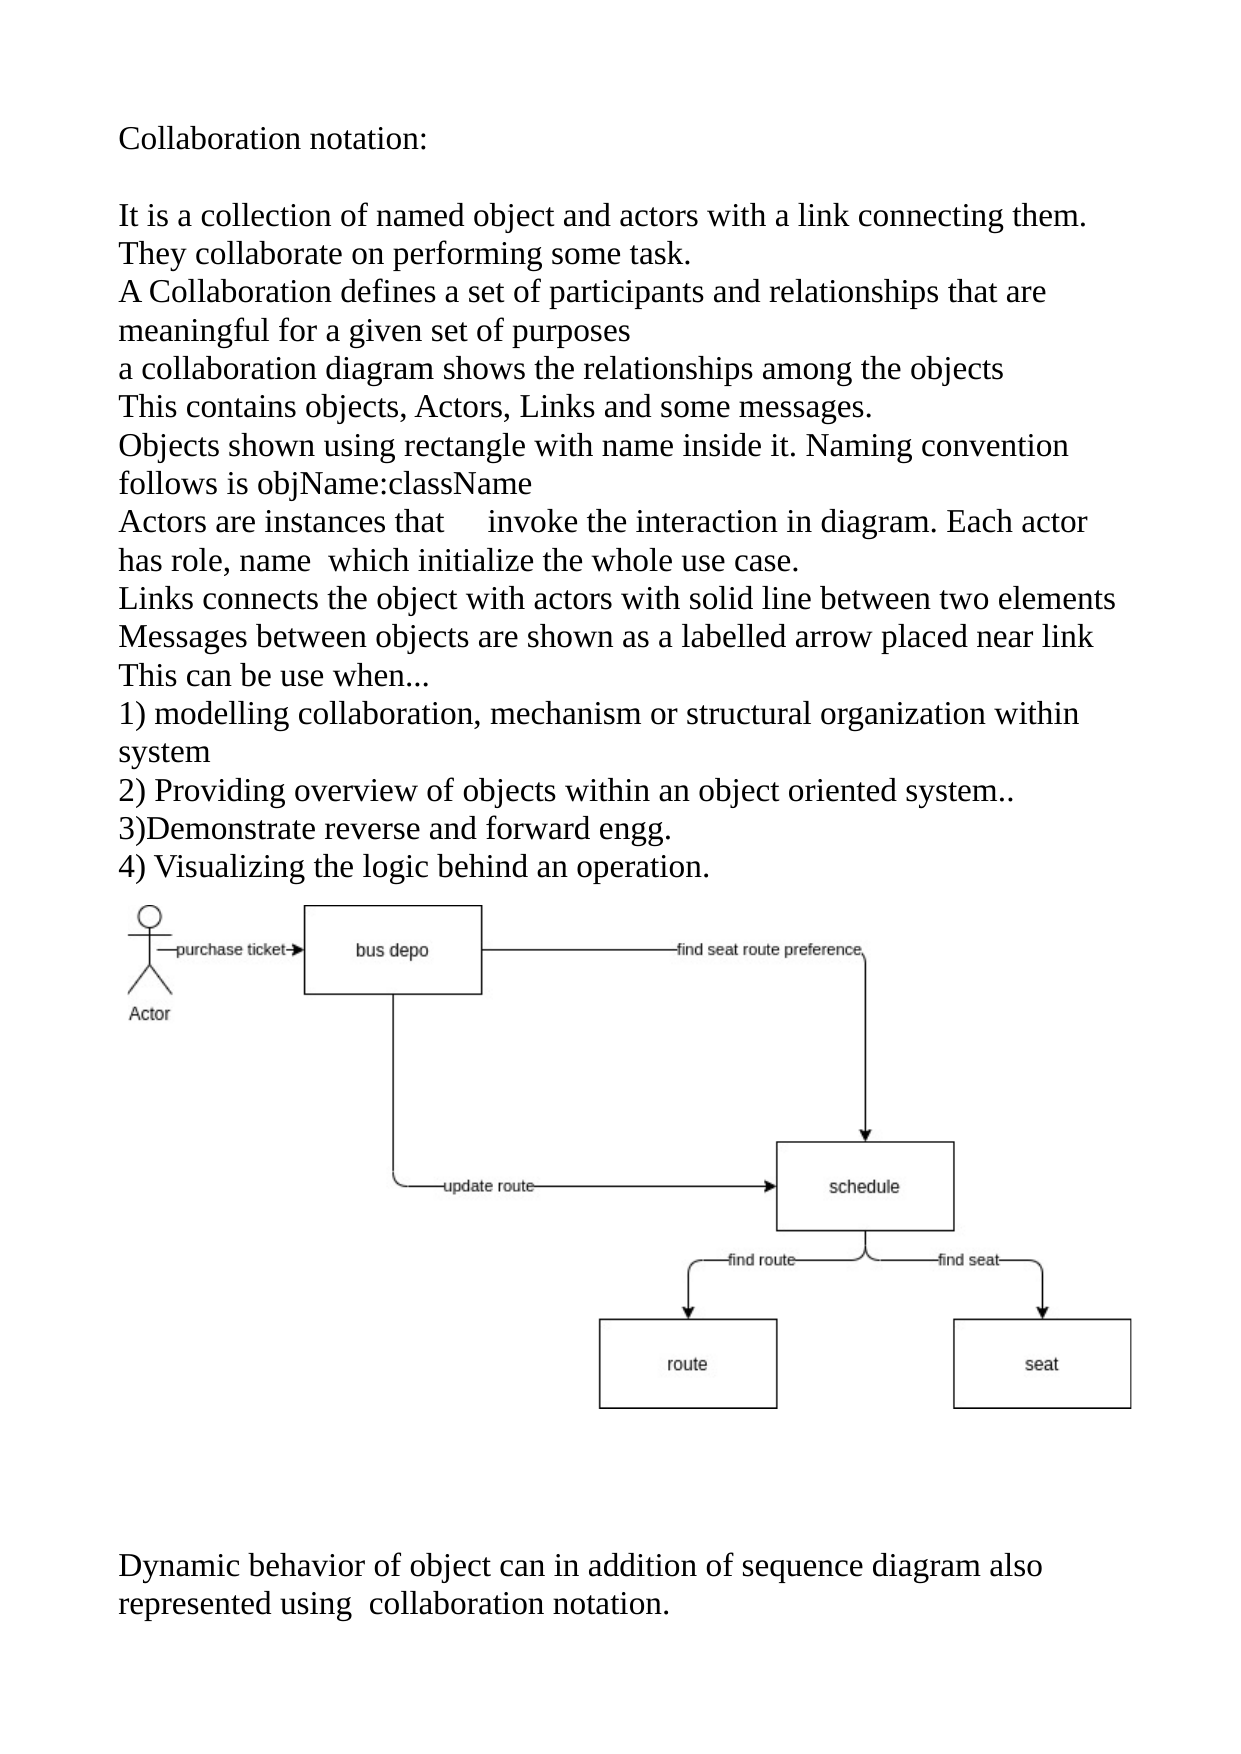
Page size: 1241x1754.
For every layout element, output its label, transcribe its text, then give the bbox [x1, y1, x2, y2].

text This contains objects, Actors, Links and some messages. [118, 386, 1122, 425]
text Dynamic behavior of object can in addition of sequence diagram also represented using collaboration notation. [118, 1545, 1122, 1621]
text Objects shown using rectangle with name inside it. Naming convention follows is objName:className [118, 425, 1122, 501]
picture [127, 905, 1132, 1409]
text a collaboration diagram shows the relationships among the objects [118, 348, 1122, 386]
text It is a collection of named object and actors with a link connecting them. They collaborate on performing some task. [118, 195, 1122, 271]
text A Collaboration defines a set of participants and relationships that are meaningful for a given set of purposes [118, 271, 1122, 348]
text 1) modelling collaboration, mechanism or structural organization within system [118, 693, 1122, 770]
text 4) Visualizing the logic behind an operation. [118, 846, 1122, 885]
text Collaboration notation: [118, 118, 1122, 156]
text Links connects the object with actors with solid line between two elements [118, 578, 1122, 616]
text 3)Demonstrate reverse and forward engg. [118, 808, 1122, 846]
text Messages between objects are shown as a labelled arrow placed near link [118, 616, 1122, 655]
text Actors are instances that invoke the interaction in diagram. Each actor has role, name which initialize the whole use case. [118, 501, 1122, 578]
text This can be use when... [118, 655, 1122, 693]
text 2) Providing overview of objects within an object oriented system.. [118, 770, 1122, 808]
